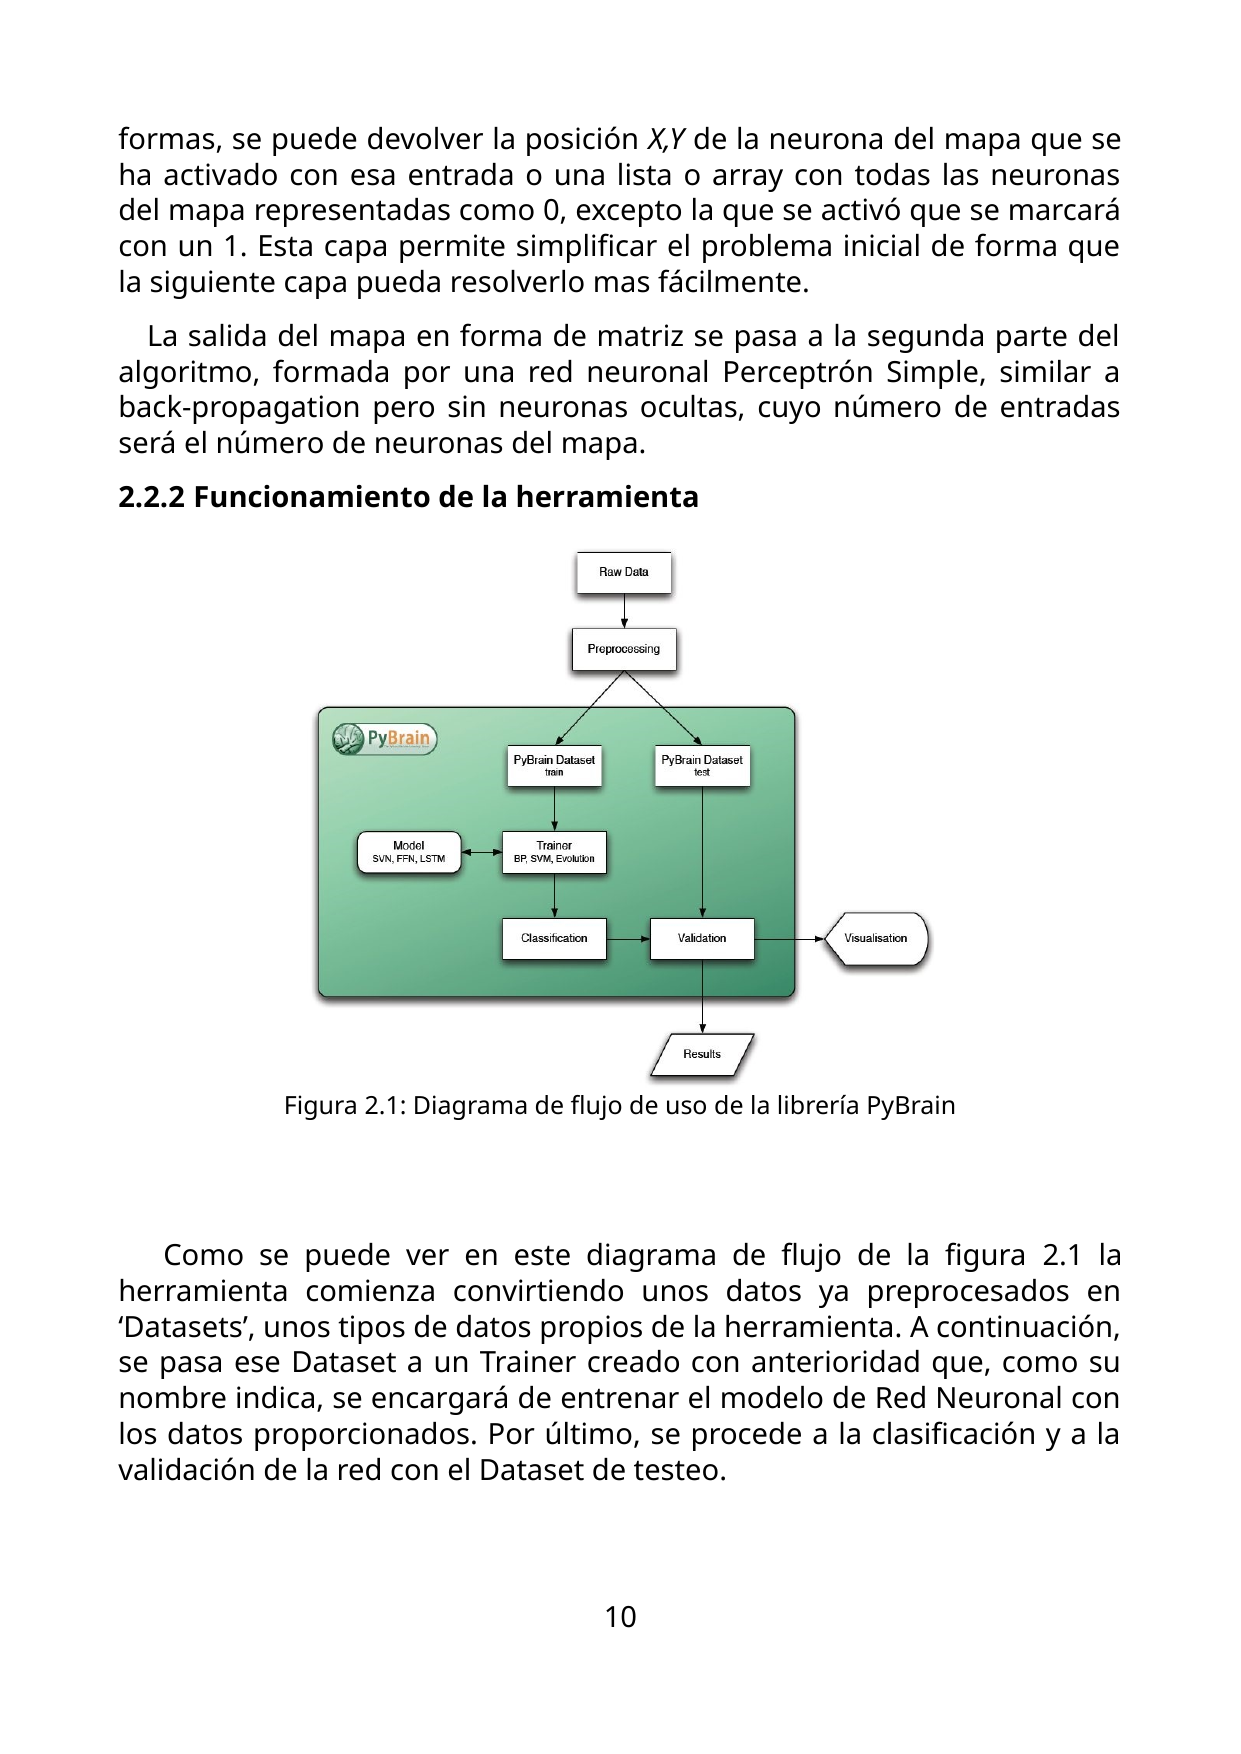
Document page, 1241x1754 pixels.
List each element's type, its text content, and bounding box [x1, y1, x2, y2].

text La salida del mapa en forma de matriz se pasa a la segunda parte del algoritmo, formada por una red neuronal Perceptrón Simple, similar a back-propagation pero sin neuronas ocultas, cuyo número de entradas será el número de neuronas del mapa. [118, 315, 1122, 462]
subtitle Funcionamiento de la herramienta [118, 477, 1122, 516]
text Como se puede ver en este diagrama de flujo de la figura 2.1 la herramienta comienza convirtiendo unos datos ya preprocesados en ‘Datasets’, unos tipos de datos propios de la herramienta. A continuación, se pasa ese Dataset a un Trainer creado con anterioridad que, como su nombre indica, se encargará de entrenar el modelo de Red Neuronal con los datos proporcionados. Por último, se procede a la clasificación y a la validación de la red con el Dataset de testeo. [118, 1234, 1122, 1488]
picture [306, 541, 935, 1088]
text formas, se puede devolver la posición X,Y de la neurona del mapa que se ha activado con esa entrada o una lista o array con todas las neuronas del mapa representadas como 0, excepto la que se activó que se marcará con un 1. Esta capa permite simplificar el problema inicial de forma que la siguiente capa pueda resolverlo mas fácilmente. [118, 118, 1122, 301]
text Figura 2.1: Diagrama de flujo de uso de la librería PyBrain [192, 541, 1048, 1122]
